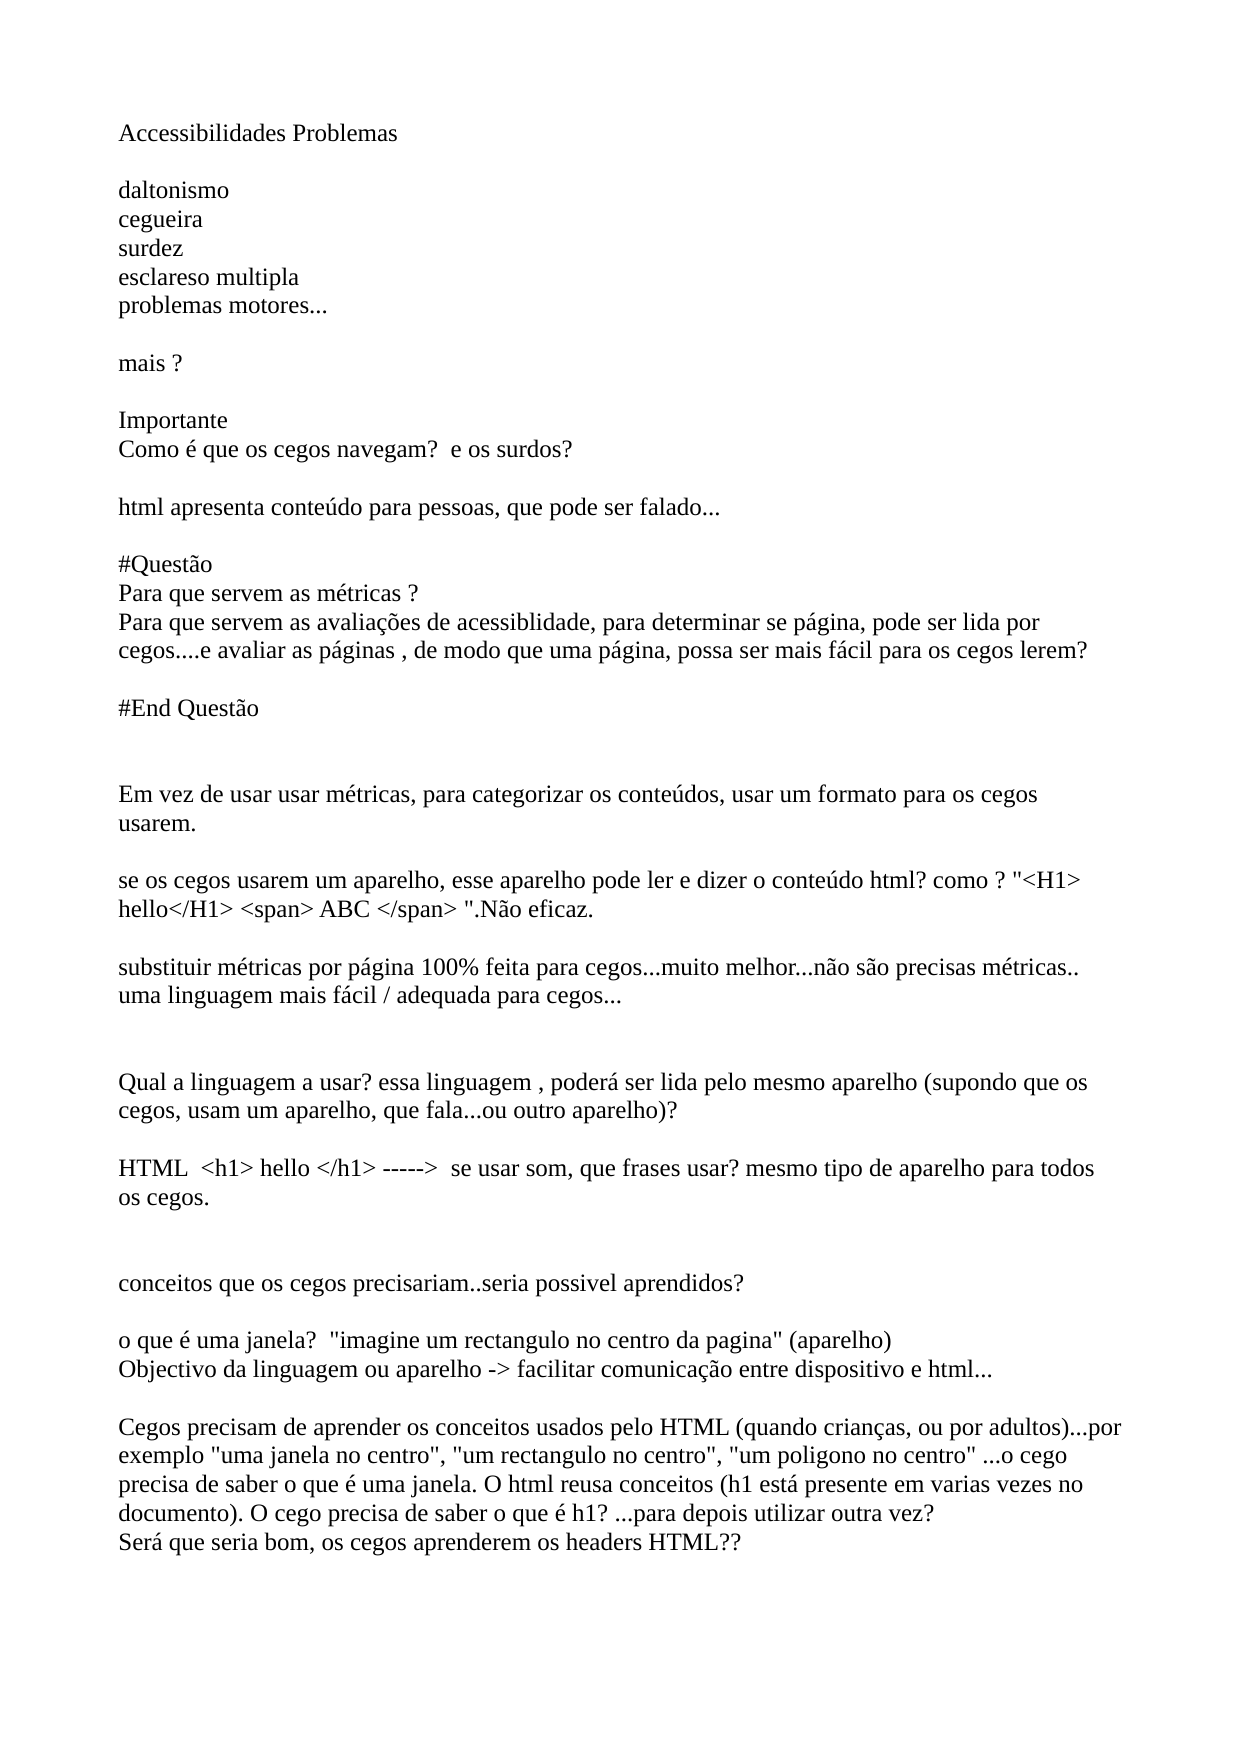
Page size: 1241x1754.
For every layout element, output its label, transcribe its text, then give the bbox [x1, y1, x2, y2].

text #End Questão [118, 693, 1122, 722]
text Qual a linguagem a usar? essa linguagem , poderá ser lida pelo mesmo aparelho (supondo que os cegos, usam um aparelho, que fala...ou outro aparelho)? [118, 1067, 1122, 1124]
text Será que seria bom, os cegos aprenderem os headers HTML?? [118, 1527, 1122, 1556]
text Importante [118, 406, 1122, 434]
text #Questão [118, 549, 1122, 578]
text daltonismo [118, 176, 1122, 204]
text substituir métricas por página 100% feita para cegos...muito melhor...não são precisas métricas.. [118, 952, 1122, 981]
text Cegos precisam de aprender os conceitos usados pelo HTML (quando crianças, ou por adultos)...por exemplo "uma janela no centro", "um rectangulo no centro", "um poligono no centro" ...o cego precisa de saber o que é uma janela. O html reusa conceitos (h1 está presente em varias vezes no documento). O cego precisa de saber o que é h1? ...para depois utilizar outra vez? [118, 1412, 1122, 1527]
text Para que servem as métricas ? [118, 578, 1122, 607]
text uma linguagem mais fácil / adequada para cegos... [118, 981, 1122, 1009]
text Como é que os cegos navegam? e os surdos? [118, 434, 1122, 463]
text HTML <h1> hello </h1> -----> se usar som, que frases usar? mesmo tipo de aparelho para todos os cegos. [118, 1153, 1122, 1211]
text Objectivo da linguagem ou aparelho -> facilitar comunicação entre dispositivo e html... [118, 1354, 1122, 1383]
text mais ? [118, 348, 1122, 377]
text surdez [118, 233, 1122, 262]
text se os cegos usarem um aparelho, esse aparelho pode ler e dizer o conteúdo html? como ? "<H1> hello</H1> <span> ABC </span> ".Não eficaz. [118, 866, 1122, 923]
text html apresenta conteúdo para pessoas, que pode ser falado... [118, 492, 1122, 521]
text o que é uma janela? "imagine um rectangulo no centro da pagina" (aparelho) [118, 1326, 1122, 1354]
text Em vez de usar usar métricas, para categorizar os conteúdos, usar um formato para os cegos usarem. [118, 779, 1122, 837]
text Para que servem as avaliações de acessiblidade, para determinar se página, pode ser lida por cegos....e avaliar as páginas , de modo que uma página, possa ser mais fácil para os cegos lerem? [118, 607, 1122, 664]
text cegueira [118, 204, 1122, 233]
text conceitos que os cegos precisariam..seria possivel aprendidos? [118, 1268, 1122, 1297]
text esclareso multipla [118, 262, 1122, 291]
text problemas motores... [118, 291, 1122, 319]
text Accessibilidades Problemas [118, 118, 1122, 147]
